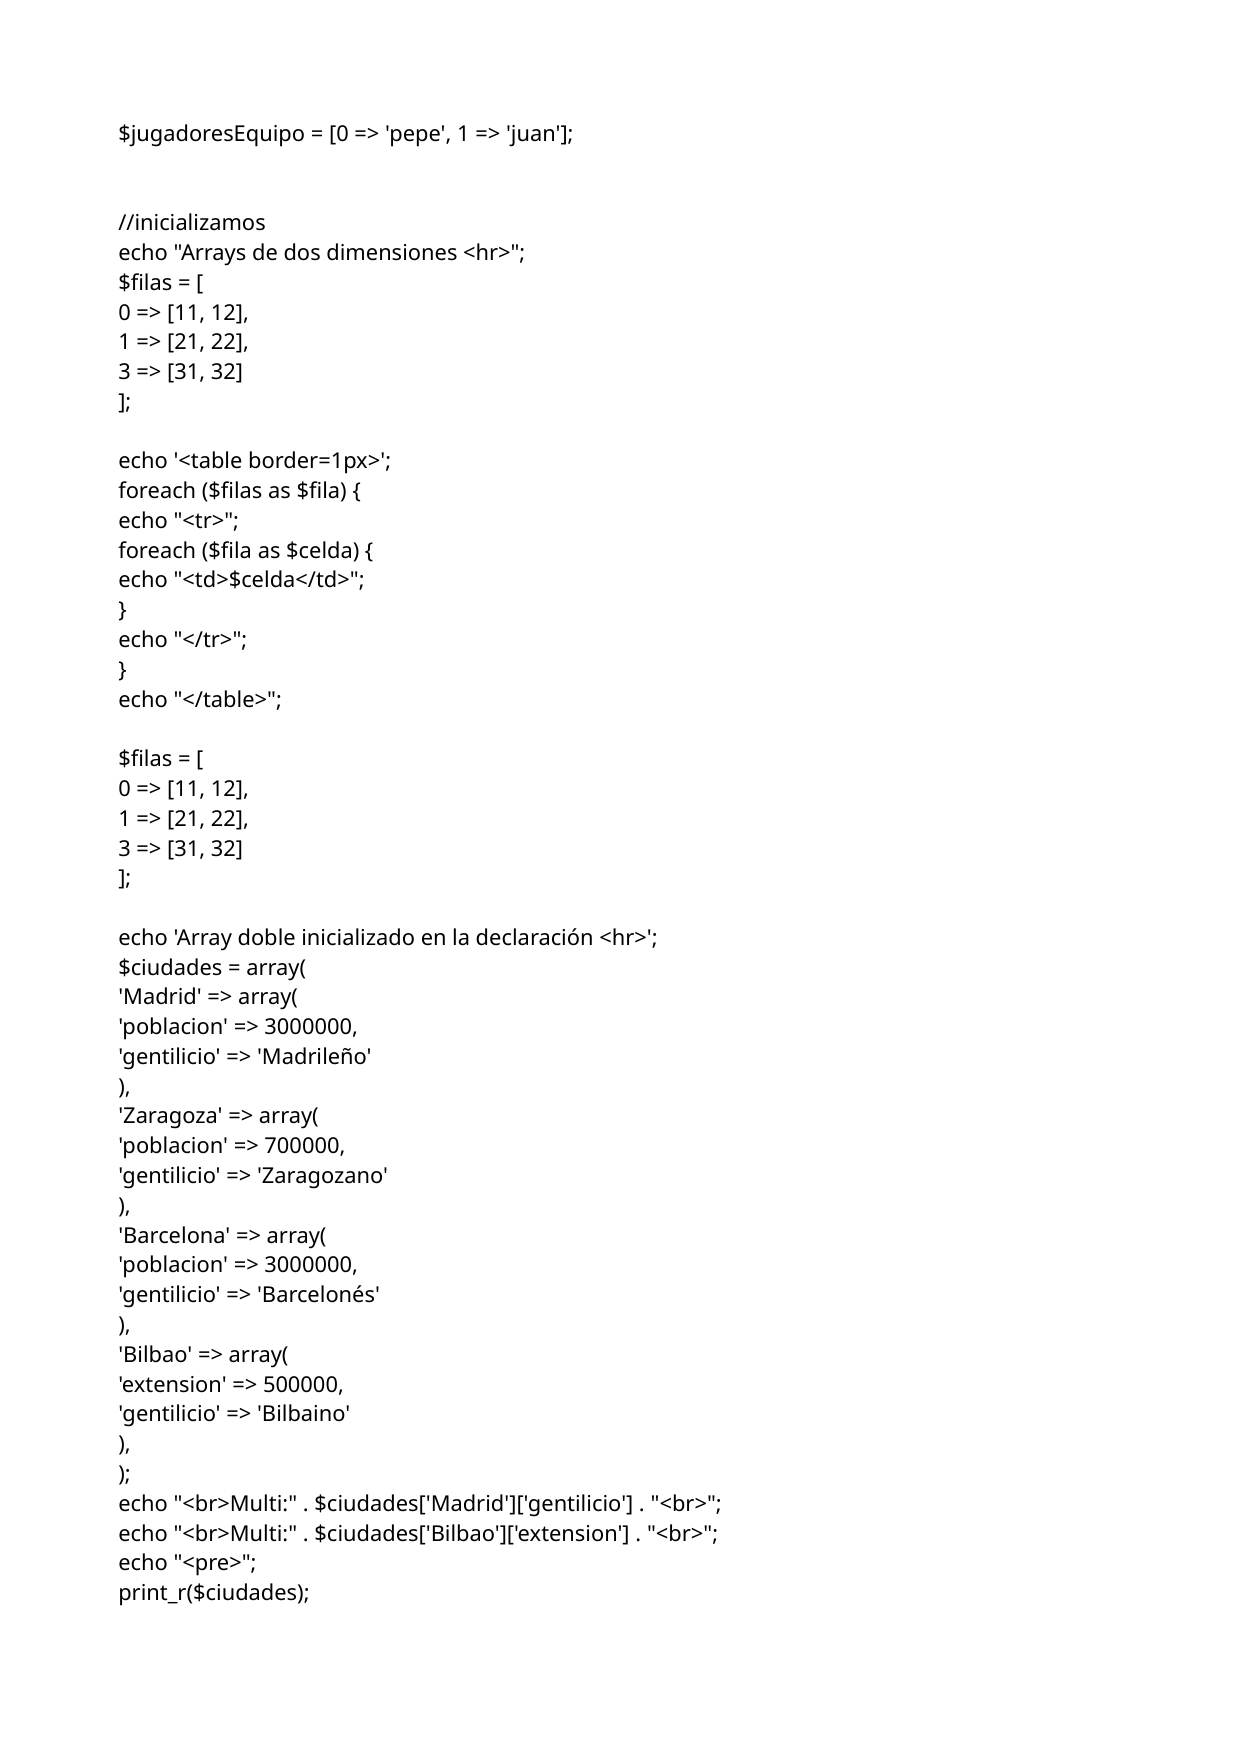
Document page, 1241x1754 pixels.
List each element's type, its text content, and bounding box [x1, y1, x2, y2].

text 3 => [31, 32] [118, 832, 1122, 862]
text $filas = [ [118, 267, 1122, 296]
text 'gentilicio' => 'Barcelonés' [118, 1279, 1122, 1309]
text echo 'Array doble inicializado en la declaración <hr>'; [118, 922, 1122, 952]
text echo "<td>$celda</td>"; [118, 564, 1122, 594]
text echo "<br>Multi:" . $ciudades['Bilbao']['extension'] . "<br>"; [118, 1518, 1122, 1547]
text 'gentilicio' => 'Zaragozano' [118, 1160, 1122, 1190]
text print_r($ciudades); [118, 1577, 1122, 1607]
text ), [118, 1071, 1122, 1101]
text //inicializamos [118, 207, 1122, 237]
text echo "</tr>"; [118, 624, 1122, 654]
text } [118, 654, 1122, 684]
text foreach ($filas as $fila) { [118, 475, 1122, 505]
text ]; [118, 386, 1122, 416]
text foreach ($fila as $celda) { [118, 535, 1122, 564]
text 1 => [21, 22], [118, 326, 1122, 356]
text 'gentilicio' => 'Madrileño' [118, 1041, 1122, 1071]
text 'Madrid' => array( [118, 981, 1122, 1011]
text ), [118, 1190, 1122, 1220]
text ]; [118, 862, 1122, 892]
text echo "</table>"; [118, 684, 1122, 713]
text ), [118, 1428, 1122, 1458]
text 0 => [11, 12], [118, 773, 1122, 803]
text 'gentilicio' => 'Bilbaino' [118, 1398, 1122, 1428]
text echo "<pre>"; [118, 1547, 1122, 1577]
text echo "Arrays de dos dimensiones <hr>"; [118, 237, 1122, 267]
text $ciudades = array( [118, 952, 1122, 981]
text 0 => [11, 12], [118, 296, 1122, 326]
text echo '<table border=1px>'; [118, 445, 1122, 475]
text ), [118, 1309, 1122, 1339]
text 'poblacion' => 3000000, [118, 1011, 1122, 1041]
text 'Bilbao' => array( [118, 1339, 1122, 1369]
text 'extension' => 500000, [118, 1369, 1122, 1398]
text echo "<br>Multi:" . $ciudades['Madrid']['gentilicio'] . "<br>"; [118, 1488, 1122, 1518]
text 'poblacion' => 700000, [118, 1130, 1122, 1160]
text echo "<tr>"; [118, 505, 1122, 535]
text $jugadoresEquipo = [0 => 'pepe', 1 => 'juan']; [118, 118, 1122, 148]
text 'Zaragoza' => array( [118, 1101, 1122, 1130]
text 3 => [31, 32] [118, 356, 1122, 386]
text 'poblacion' => 3000000, [118, 1249, 1122, 1279]
text } [118, 594, 1122, 624]
text ); [118, 1458, 1122, 1488]
text $filas = [ [118, 743, 1122, 773]
text 'Barcelona' => array( [118, 1220, 1122, 1249]
text 1 => [21, 22], [118, 803, 1122, 832]
